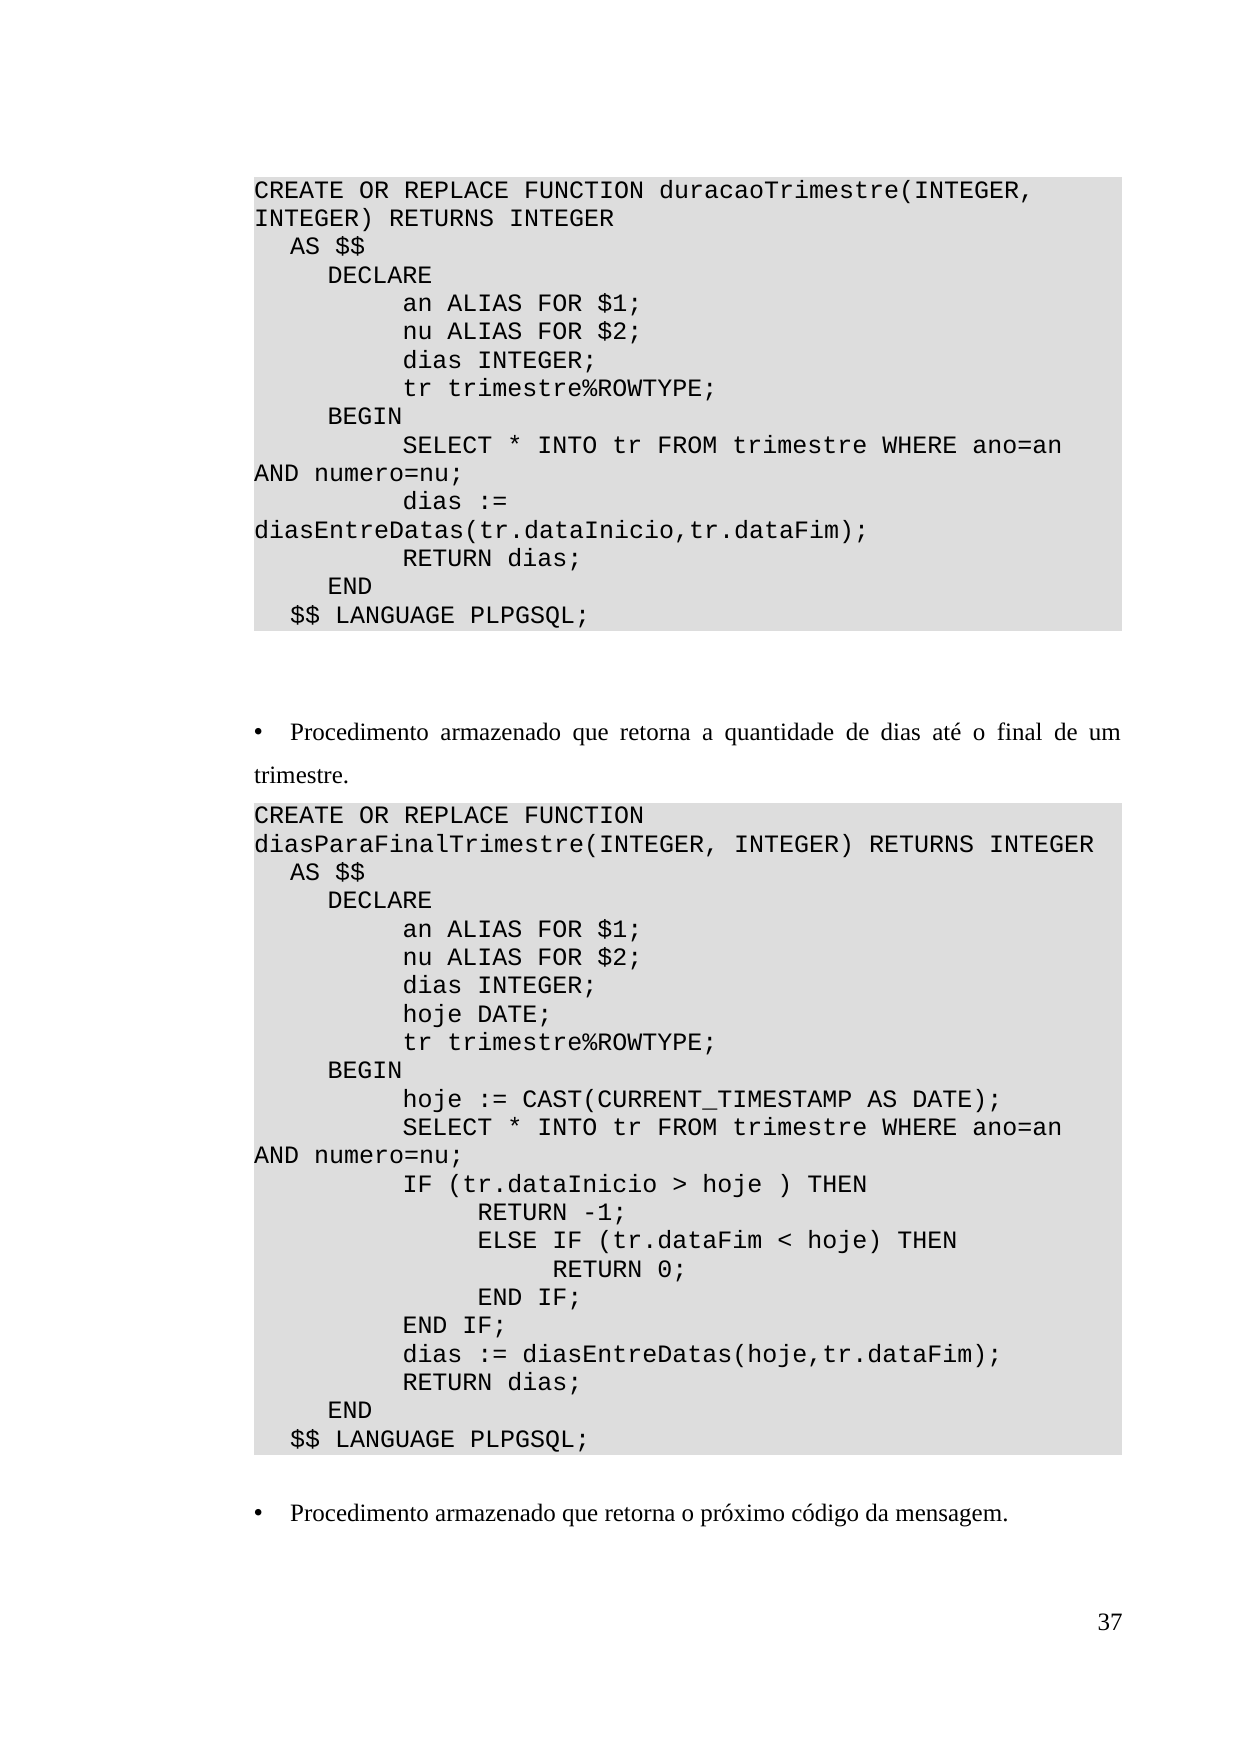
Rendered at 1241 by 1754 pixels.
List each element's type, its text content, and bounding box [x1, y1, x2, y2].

text RETURN dias; [254, 1370, 1122, 1398]
text dias INTEGER; [254, 347, 1122, 376]
list Procedimento armazenado que retorna a quantidade de dias até o final de um trimestre. [254, 717, 1122, 789]
text SELECT * INTO tr FROM trimestre WHERE ano=an AND numero=nu; [254, 1115, 1122, 1171]
text SELECT * INTO tr FROM trimestre WHERE ano=an AND numero=nu; [254, 432, 1122, 489]
text hoje DATE; [254, 1001, 1122, 1030]
text tr trimestre%ROWTYPE; [254, 376, 1122, 404]
text END [254, 574, 1122, 602]
text AS $$ [254, 860, 1122, 888]
text BEGIN [254, 1058, 1122, 1086]
text DECLARE [254, 888, 1122, 916]
text dias INTEGER; [254, 973, 1122, 1001]
text ELSE IF (tr.dataFim < hoje) THEN [254, 1228, 1122, 1256]
text RETURN 0; [254, 1256, 1122, 1285]
text dias := diasEntreDatas(hoje,tr.dataFim); [254, 1341, 1122, 1370]
text $$ LANGUAGE PLPGSQL; [254, 602, 1122, 631]
list Procedimento armazenado que retorna o próximo código da mensagem. [254, 1498, 1122, 1527]
text BEGIN [254, 404, 1122, 432]
text $$ LANGUAGE PLPGSQL; [254, 1426, 1122, 1455]
text dias := diasEntreDatas(tr.dataInicio,tr.dataFim); [254, 489, 1122, 546]
text AS $$ [254, 234, 1122, 262]
text END IF; [254, 1313, 1122, 1341]
text DECLARE [254, 262, 1122, 291]
text an ALIAS FOR $1; [254, 916, 1122, 945]
text END IF; [254, 1285, 1122, 1313]
text IF (tr.dataInicio > hoje ) THEN [254, 1171, 1122, 1200]
text nu ALIAS FOR $2; [254, 945, 1122, 973]
text nu ALIAS FOR $2; [254, 319, 1122, 347]
text END [254, 1398, 1122, 1426]
text RETURN dias; [254, 546, 1122, 574]
text CREATE OR REPLACE FUNCTION duracaoTrimestre(INTEGER, INTEGER) RETURNS INTEGER [254, 177, 1122, 234]
text tr trimestre%ROWTYPE; [254, 1030, 1122, 1058]
text RETURN -1; [254, 1200, 1122, 1228]
text hoje := CAST(CURRENT_TIMESTAMP AS DATE); [254, 1086, 1122, 1115]
text CREATE OR REPLACE FUNCTION diasParaFinalTrimestre(INTEGER, INTEGER) RETURNS INTEGER [254, 803, 1122, 860]
text an ALIAS FOR $1; [254, 291, 1122, 319]
